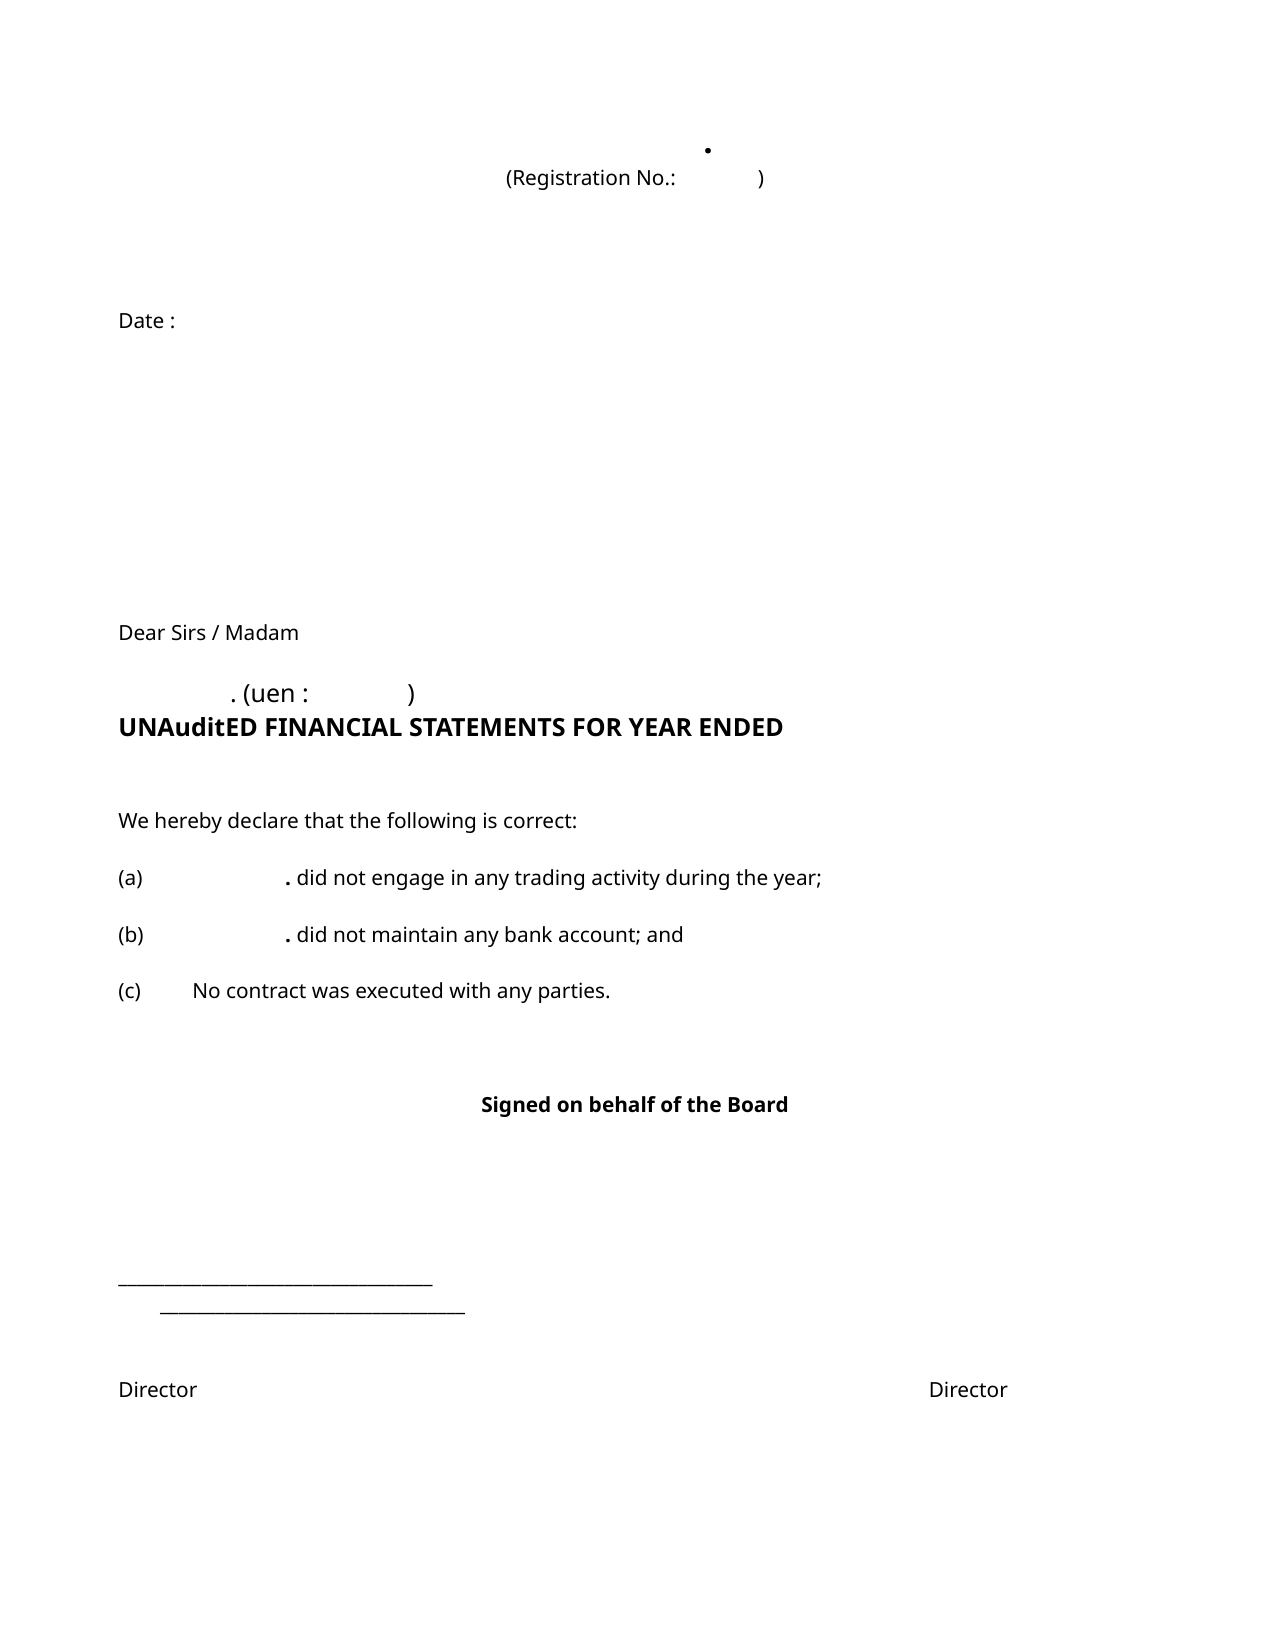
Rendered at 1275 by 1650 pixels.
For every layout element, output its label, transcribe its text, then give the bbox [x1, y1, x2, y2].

text We hereby declare that the following is correct: [118, 806, 1157, 834]
text <for each="line in get_2directorin1line(o.id)"> [118, 1147, 1157, 1176]
text </for> [118, 1403, 1157, 1432]
text (c) No contract was executed with any parties. [118, 977, 1157, 1005]
text <o.name>. (uen : <o.uen>) [118, 675, 1157, 709]
text <o.company_id and o.company_id.partner_id and o.company_id.partner_id.country_id and o.company_id.country_id.name or ''> <o.company_id and o.company_id.partner_id and o.company_id.partner_id.zip or ''> [118, 476, 1157, 562]
text (b) <o.name>. did not maintain any bank account; and [118, 920, 1157, 948]
text <o.company_id and o.company_id.partner_id and o.company_id.partner_id.street2 or ''> [118, 448, 1157, 476]
text UNAuditED FINANCIAL STATEMENTS FOR YEAR ENDED <get_upper(convert_date_d_B_Y(o.fs_end_date))> [118, 709, 1157, 778]
text Signed on behalf of the Board [118, 1090, 1157, 1119]
text Dear Sirs / Madam [118, 618, 1157, 647]
text Date : <get_datenow()> [118, 306, 1157, 334]
text <o.company_id and o.company_id.partner_id and o.company_id.partner_id.street or ''> [118, 419, 1157, 448]
text Director <if test="line['director2']!=''">Director</if> [118, 1375, 1157, 1403]
text __________________________________ <if test="line['director2']!=''">_________________________________</if> [118, 1261, 1157, 1318]
text (a) <o.name>. did not engage in any trading activity during the year; [118, 863, 1157, 891]
text <get_partner_full_address(o.id)> [118, 192, 1157, 220]
text <o.name>. [118, 118, 1157, 163]
text (Registration No.: <o.uen>) [118, 163, 1157, 192]
text <o.company_id and o.company_id.partner_id and o.company_id.partner_id.name or ''> [118, 391, 1157, 419]
text <line['director1']> <if test="line['director2']!=''"><line['director2']></if> [118, 1318, 1157, 1375]
